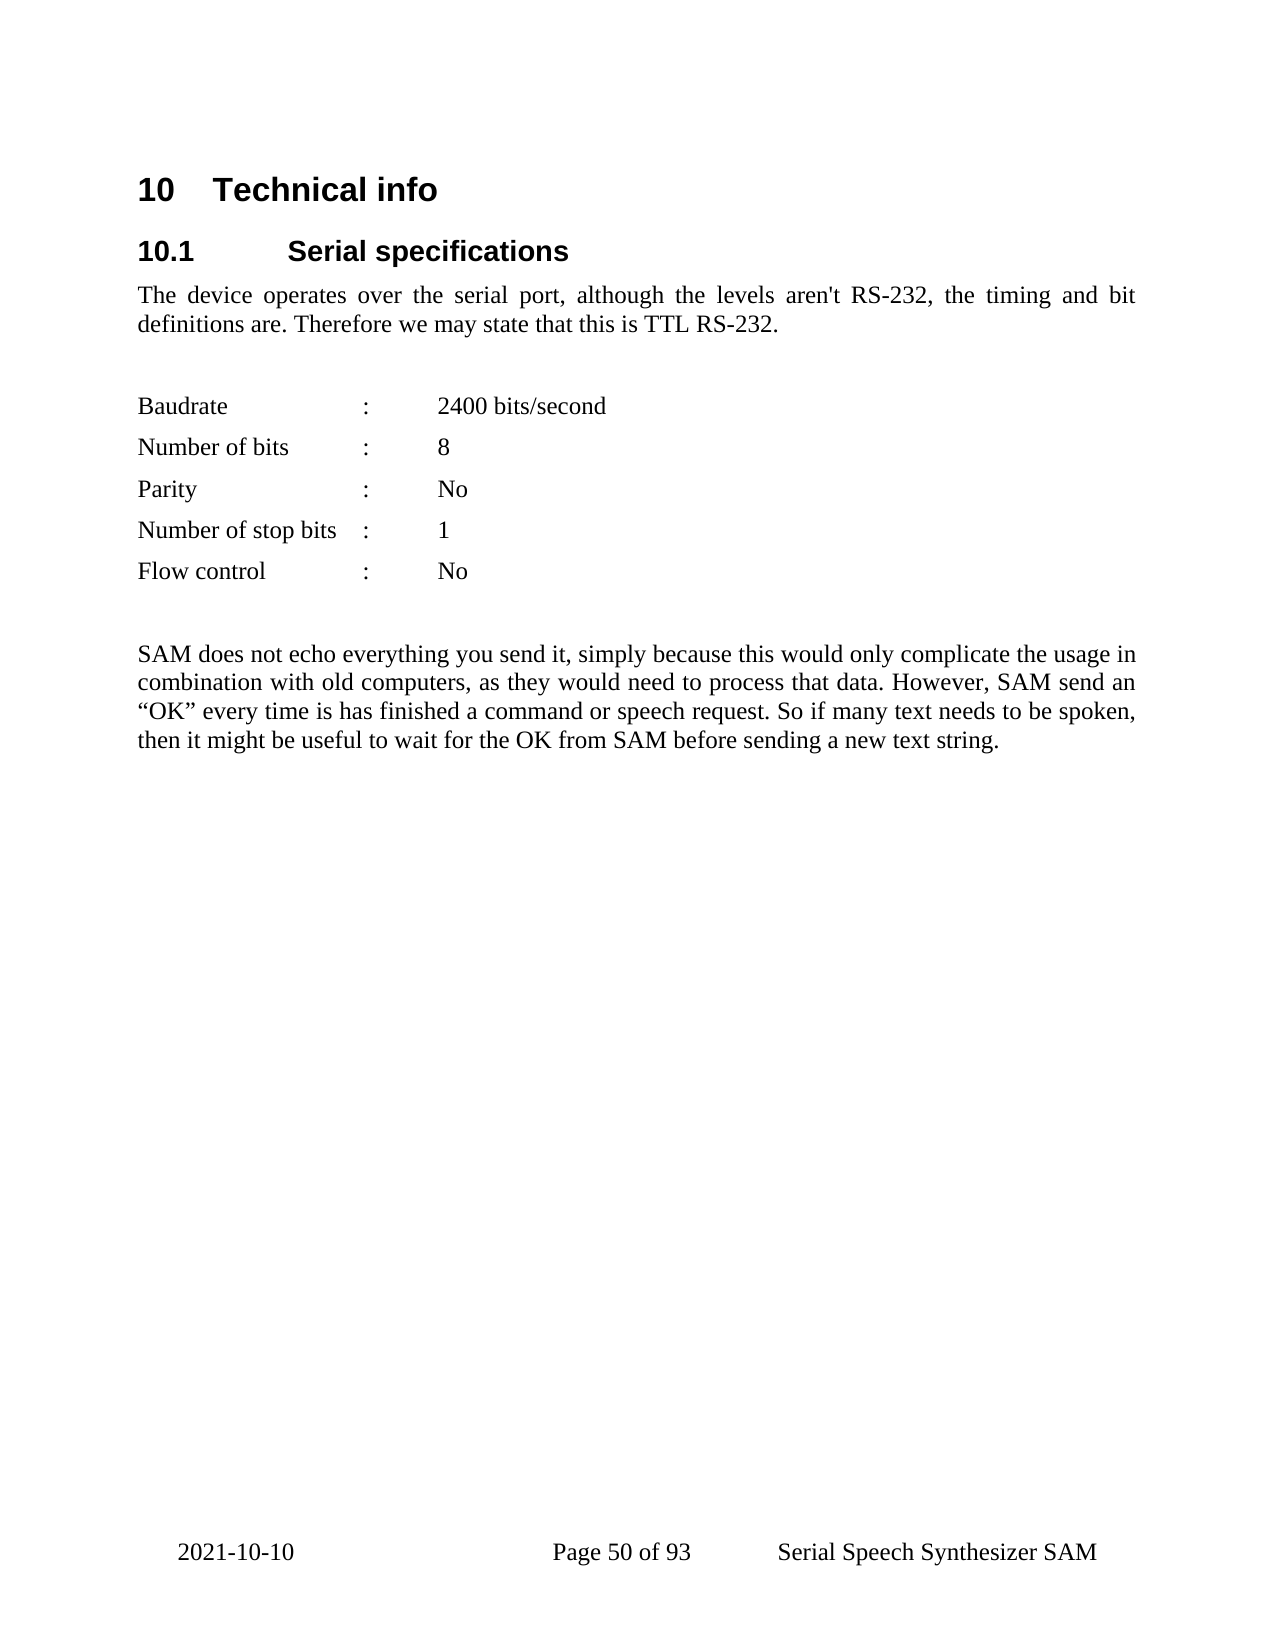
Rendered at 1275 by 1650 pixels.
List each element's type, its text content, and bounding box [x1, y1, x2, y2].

text SAM does not echo everything you send it, simply because this would only complicate the usage in combination with old computers, as they would need to process that data. However, SAM send an “OK” every time is has finished a command or speech request. So if many text needs to be spoken, then it might be useful to wait for the OK from SAM before sending a new text string. [137, 639, 1138, 754]
text Parity : No [137, 474, 1138, 502]
text Number of bits : 8 [137, 432, 1138, 461]
text Baudrate : 2400 bits/second [137, 391, 1138, 420]
text Number of stop bits : 1 [137, 515, 1138, 544]
text The device operates over the serial port, although the levels aren't RS-232, the timing and bit definitions are. Therefore we may state that this is TTL RS-232. [137, 280, 1138, 337]
subtitle Technical info [137, 170, 1138, 209]
subtitle Serial specifications [137, 234, 1138, 267]
text Flow control : No [137, 556, 1138, 585]
